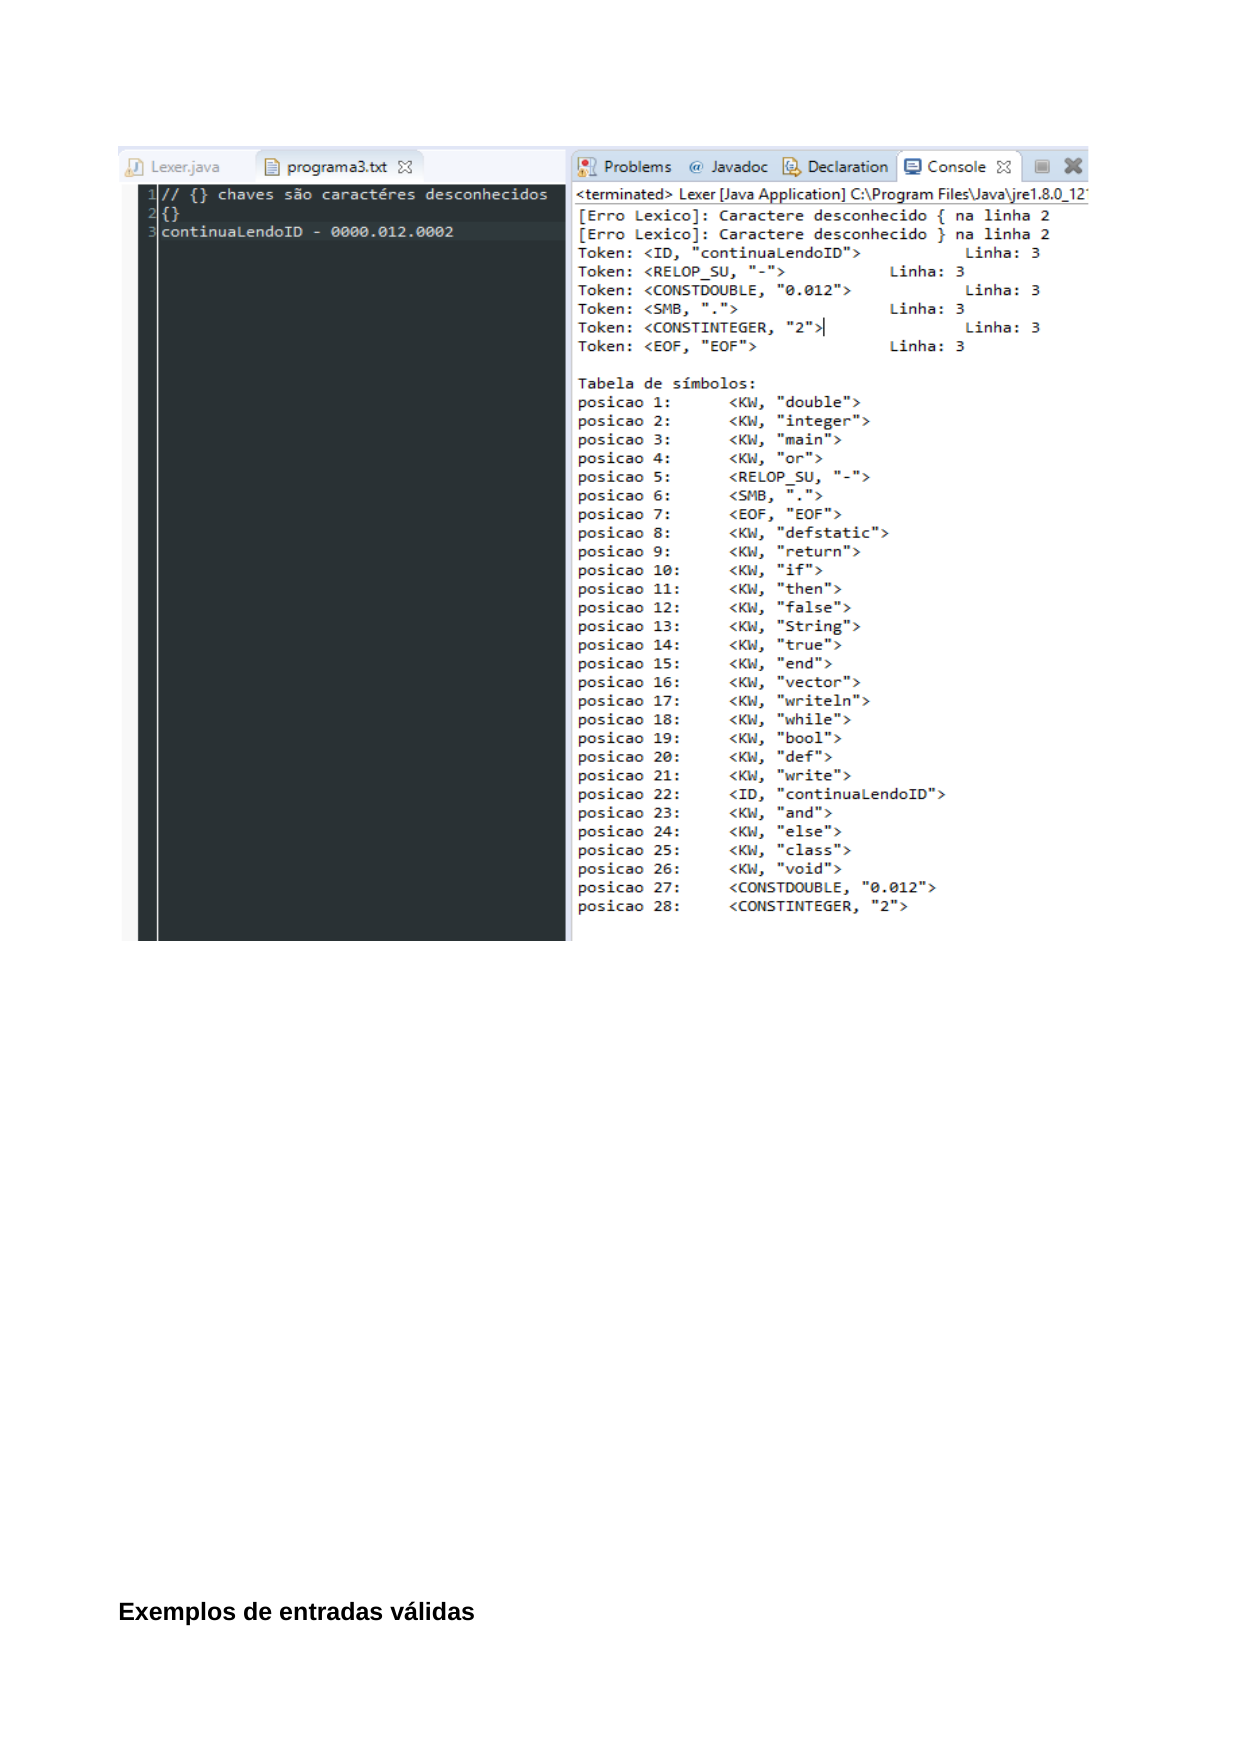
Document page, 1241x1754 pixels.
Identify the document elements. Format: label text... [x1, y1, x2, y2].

text Exemplos de entradas válidas [118, 1597, 1122, 1626]
